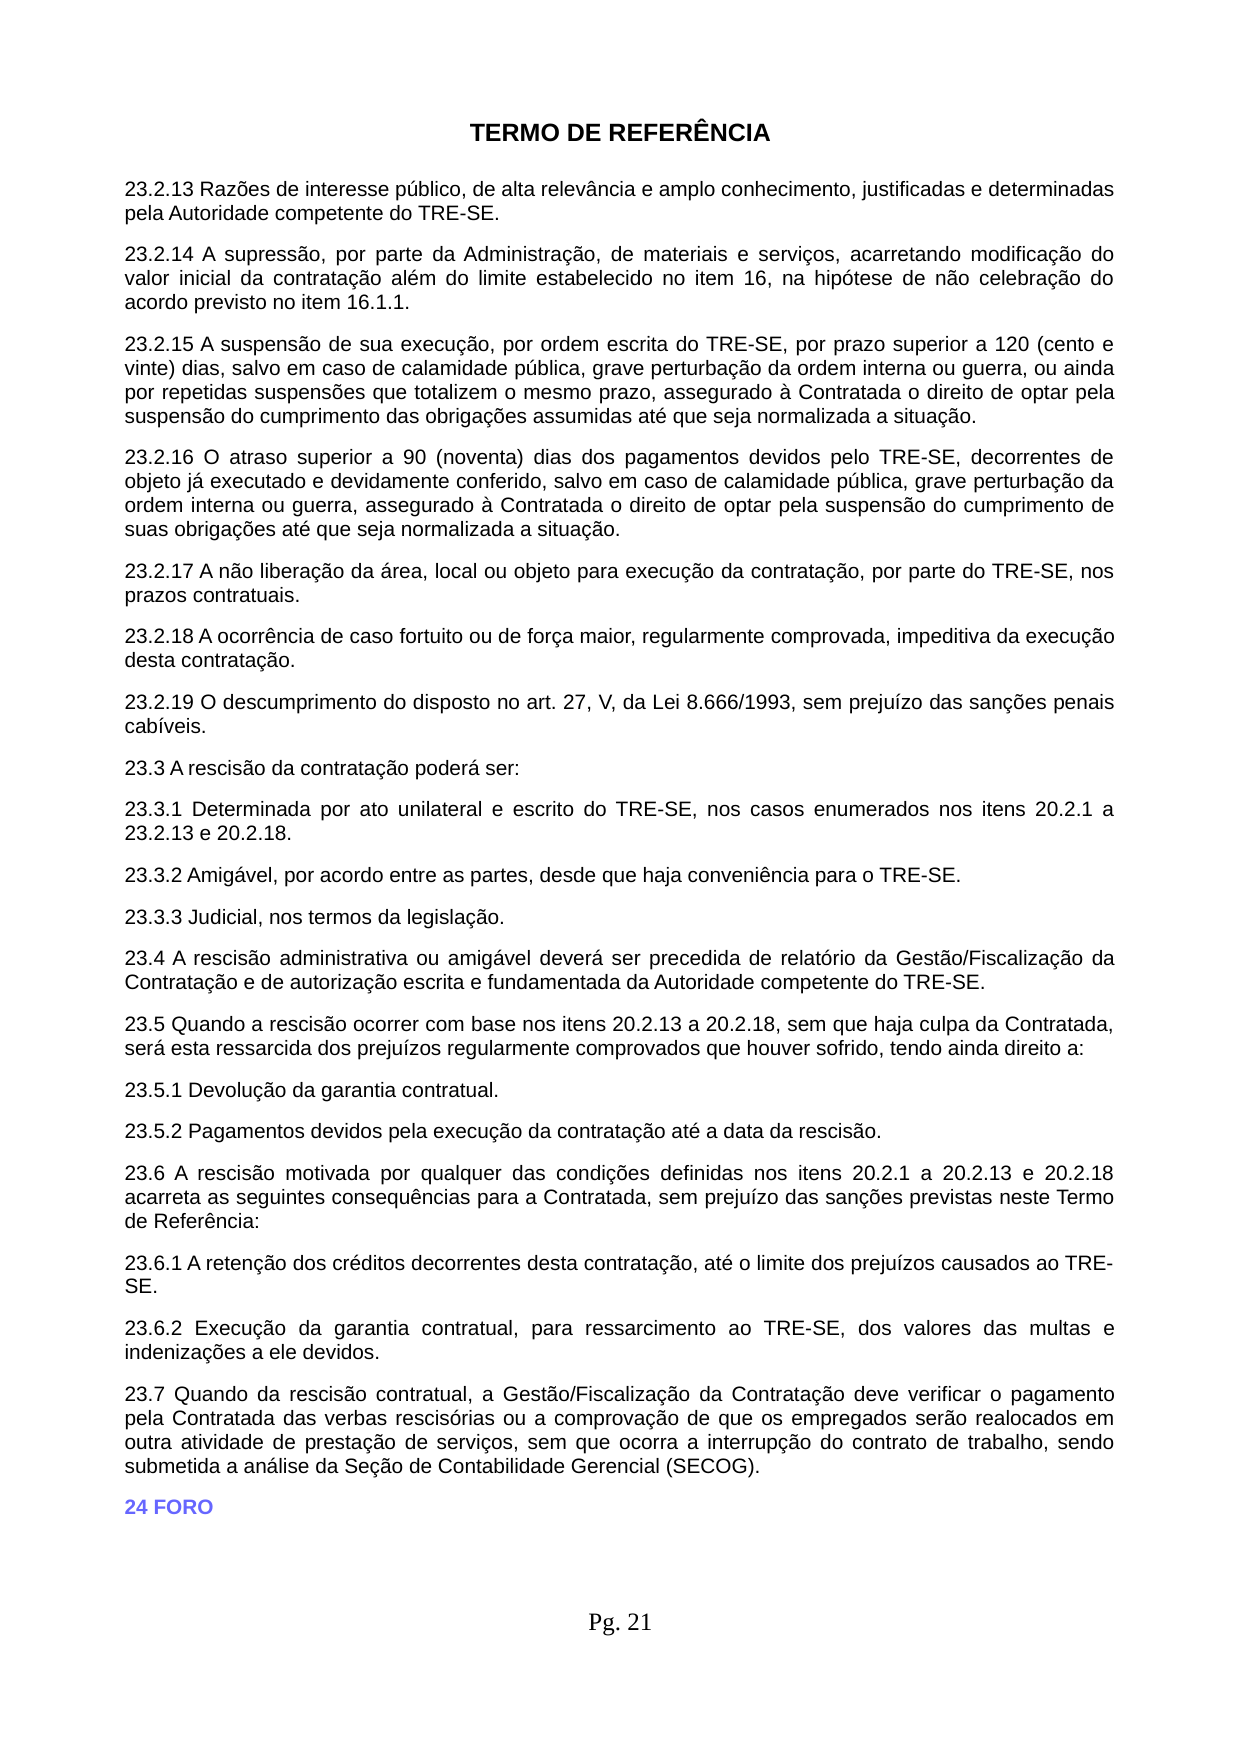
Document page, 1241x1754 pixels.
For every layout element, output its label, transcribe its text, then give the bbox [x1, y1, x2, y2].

text 23.2.14 A supressão, por parte da Administração, de materiais e serviços, acarretando modificação do valor inicial da contratação além do limite estabelecido no item 16, na hipótese de não celebração do acordo previsto no item 16.1.1. [124, 242, 1116, 314]
text 23.6 A rescisão motivada por qualquer das condições definidas nos itens 20.2.1 a 20.2.13 e 20.2.18 acarreta as seguintes consequências para a Contratada, sem prejuízo das sanções previstas neste Termo de Referência: [124, 1161, 1116, 1233]
text 23.2.15 A suspensão de sua execução, por ordem escrita do TRE-SE, por prazo superior a 120 (cento e vinte) dias, salvo em caso de calamidade pública, grave perturbação da ordem interna ou guerra, ou ainda por repetidas suspensões que totalizem o mesmo prazo, assegurado à Contratada o direito de optar pela suspensão do cumprimento das obrigações assumidas até que seja normalizada a situação. [124, 332, 1116, 427]
text 23.3 A rescisão da contratação poderá ser: [124, 756, 1116, 779]
text 23.3.2 Amigável, por acordo entre as partes, desde que haja conveniência para o TRE-SE. [124, 863, 1116, 887]
text 23.2.19 O descumprimento do disposto no art. 27, V, da Lei 8.666/1993, sem prejuízo das sanções penais cabíveis. [124, 690, 1116, 738]
text 23.2.16 O atraso superior a 90 (noventa) dias dos pagamentos devidos pelo TRE-SE, decorrentes de objeto já executado e devidamente conferido, salvo em caso de calamidade pública, grave perturbação da ordem interna ou guerra, assegurado à Contratada o direito de optar pela suspensão do cumprimento de suas obrigações até que seja normalizada a situação. [124, 445, 1116, 541]
text 23.5.1 Devolução da garantia contratual. [124, 1077, 1116, 1101]
text 24 FORO [124, 1495, 1116, 1519]
text 23.3.1 Determinada por ato unilateral e escrito do TRE-SE, nos casos enumerados nos itens 20.2.1 a 23.2.13 e 20.2.18. [124, 797, 1116, 845]
text 23.2.18 A ocorrência de caso fortuito ou de força maior, regularmente comprovada, impeditiva da execução desta contratação. [124, 624, 1116, 672]
text 23.7 Quando da rescisão contratual, a Gestão/Fiscalização da Contratação deve verificar o pagamento pela Contratada das verbas rescisórias ou a comprovação de que os empregados serão realocados em outra atividade de prestação de serviços, sem que ocorra a interrupção do contrato de trabalho, sendo submetida a análise da Seção de Contabilidade Gerencial (SECOG). [124, 1382, 1116, 1477]
text 23.6.1 A retenção dos créditos decorrentes desta contratação, até o limite dos prejuízos causados ao TRE-SE. [124, 1250, 1116, 1298]
text 23.4 A rescisão administrativa ou amigável deverá ser precedida de relatório da Gestão/Fiscalização da Contratação e de autorização escrita e fundamentada da Autoridade competente do TRE-SE. [124, 946, 1116, 994]
text 23.6.2 Execução da garantia contratual, para ressarcimento ao TRE-SE, dos valores das multas e indenizações a ele devidos. [124, 1316, 1116, 1364]
text 23.5.2 Pagamentos devidos pela execução da contratação até a data da rescisão. [124, 1119, 1116, 1143]
text 23.5 Quando a rescisão ocorrer com base nos itens 20.2.13 a 20.2.18, sem que haja culpa da Contratada, será esta ressarcida dos prejuízos regularmente comprovados que houver sofrido, tendo ainda direito a: [124, 1012, 1116, 1060]
text 23.2.17 A não liberação da área, local ou objeto para execução da contratação, por parte do TRE-SE, nos prazos contratuais. [124, 559, 1116, 607]
text 23.2.13 Razões de interesse público, de alta relevância e amplo conhecimento, justificadas e determinadas pela Autoridade competente do TRE-SE. [124, 176, 1116, 224]
text 23.3.3 Judicial, nos termos da legislação. [124, 904, 1116, 928]
